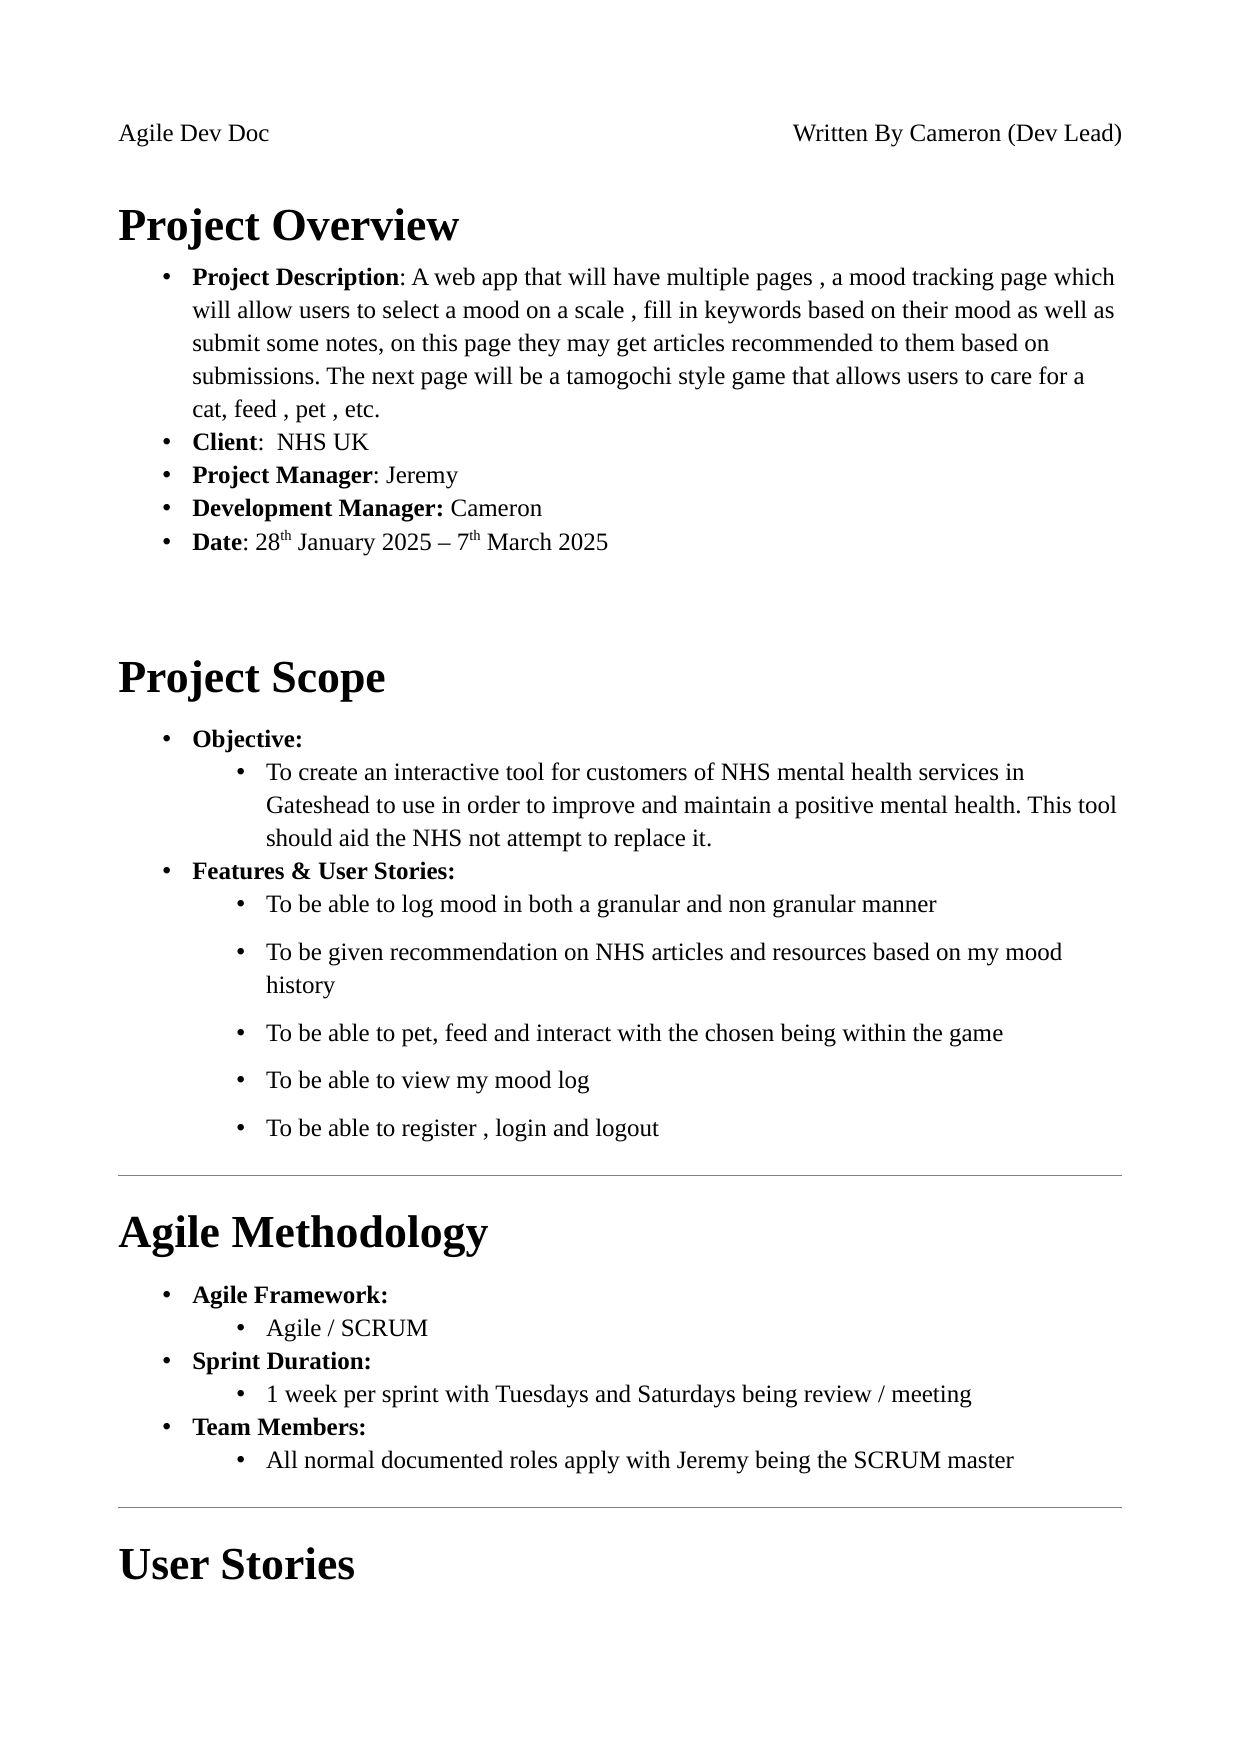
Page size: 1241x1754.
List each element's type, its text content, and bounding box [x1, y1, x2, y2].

subtitle Project Overview [118, 197, 1122, 250]
list Agile / SCRUM [236, 1313, 1122, 1342]
list To be able to view my mood log [236, 1065, 1122, 1094]
list To be able to register , login and logout [236, 1113, 1122, 1142]
list To be able to pet, feed and interact with the chosen being within the game [236, 1018, 1122, 1046]
list Team Members: [162, 1412, 1122, 1441]
list Development Manager: Cameron [162, 493, 1122, 522]
list Sprint Duration: [162, 1346, 1122, 1375]
list Date: 28th January 2025 – 7th March 2025 [162, 527, 1122, 555]
list To be able to log mood in both a granular and non granular manner [236, 889, 1122, 918]
list To create an interactive tool for customers of NHS mental health services in Gateshead to use in order to improve and maintain a positive mental health. This tool should aid the NHS not attempt to replace it. [236, 757, 1122, 852]
text Agile Methodology [118, 1205, 1122, 1257]
list Objective: [162, 724, 1122, 753]
list Client: NHS UK [162, 427, 1122, 456]
list Agile Framework: [162, 1280, 1122, 1309]
list 1 week per sprint with Tuesdays and Saturdays being review / meeting [236, 1379, 1122, 1408]
list Project Description: A web app that will have multiple pages , a mood tracking page which will allow users to select a mood on a scale , fill in keywords based on their mood as well as submit some notes, on this page they may get articles recommended to them based on submissions. The next page will be a tamogochi style game that allows users to care for a cat, feed , pet , etc. [162, 262, 1122, 423]
text Project Scope [118, 649, 1122, 702]
list Project Manager: Jeremy [162, 461, 1122, 489]
text User Stories [118, 1537, 1122, 1589]
list To be given recommendation on NHS articles and resources based on my mood history [236, 937, 1122, 999]
list All normal documented roles apply with Jeremy being the SCRUM master [236, 1445, 1122, 1474]
list Features & User Stories: [162, 856, 1122, 885]
